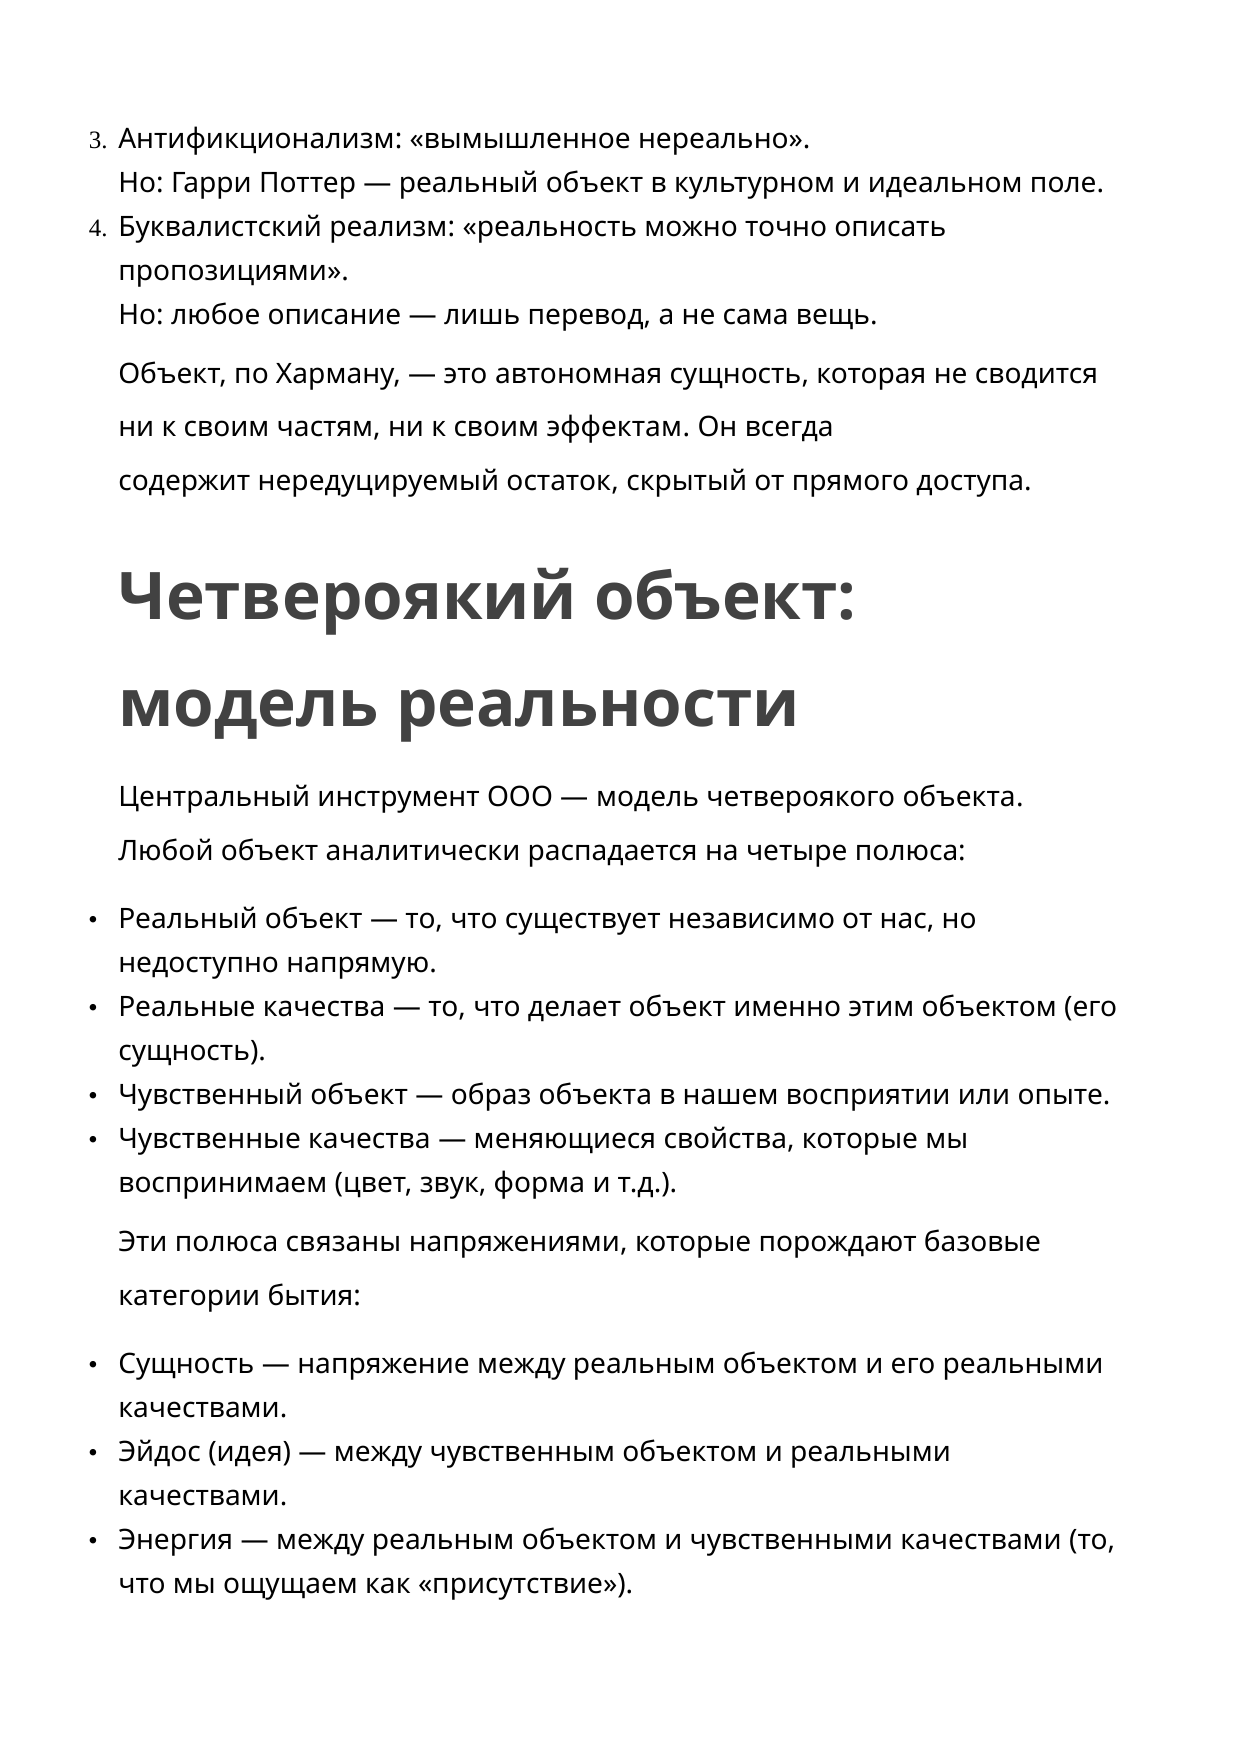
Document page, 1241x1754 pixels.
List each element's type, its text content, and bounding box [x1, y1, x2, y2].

list Эйдос (идея) — между чувственным объектом и реальными качествами. [118, 1431, 1122, 1513]
list Антификционализм: «вымышленное нереально». Но: Гарри Поттер — реальный объект в культурном и идеальном поле. [118, 118, 1122, 201]
text Объект, по Харману, — это автономная сущность, которая не сводится ни к своим частям, ни к своим эффектам. Он всегда содержит нередуцируемый остаток, скрытый от прямого доступа. [118, 353, 1122, 499]
text Эти полюса связаны напряжениями, которые порождают базовые категории бытия: [118, 1221, 1122, 1313]
list Сущность — напряжение между реальным объектом и его реальными качествами. [118, 1343, 1122, 1425]
list Реальный объект — то, что существует независимо от нас, но недоступно напрямую. [118, 898, 1122, 981]
subtitle Четвероякий объект: модель реальности [118, 549, 1122, 746]
list Буквалистский реализм: «реальность можно точно описать пропозициями». Но: любое описание — лишь перевод, а не сама вещь. [118, 206, 1122, 333]
list Чувственный объект — образ объекта в нашем восприятии или опыте. [118, 1074, 1122, 1113]
list Энергия — между реальным объектом и чувственными качествами (то, что мы ощущаем как «присутствие»). [118, 1519, 1122, 1602]
text Центральный инструмент ООО — модель четвероякого объекта. Любой объект аналитически распадается на четыре полюса: [118, 776, 1122, 868]
list Реальные качества — то, что делает объект именно этим объектом (его сущность). [118, 986, 1122, 1069]
list Чувственные качества — меняющиеся свойства, которые мы воспринимаем (цвет, звук, форма и т.д.). [118, 1118, 1122, 1201]
